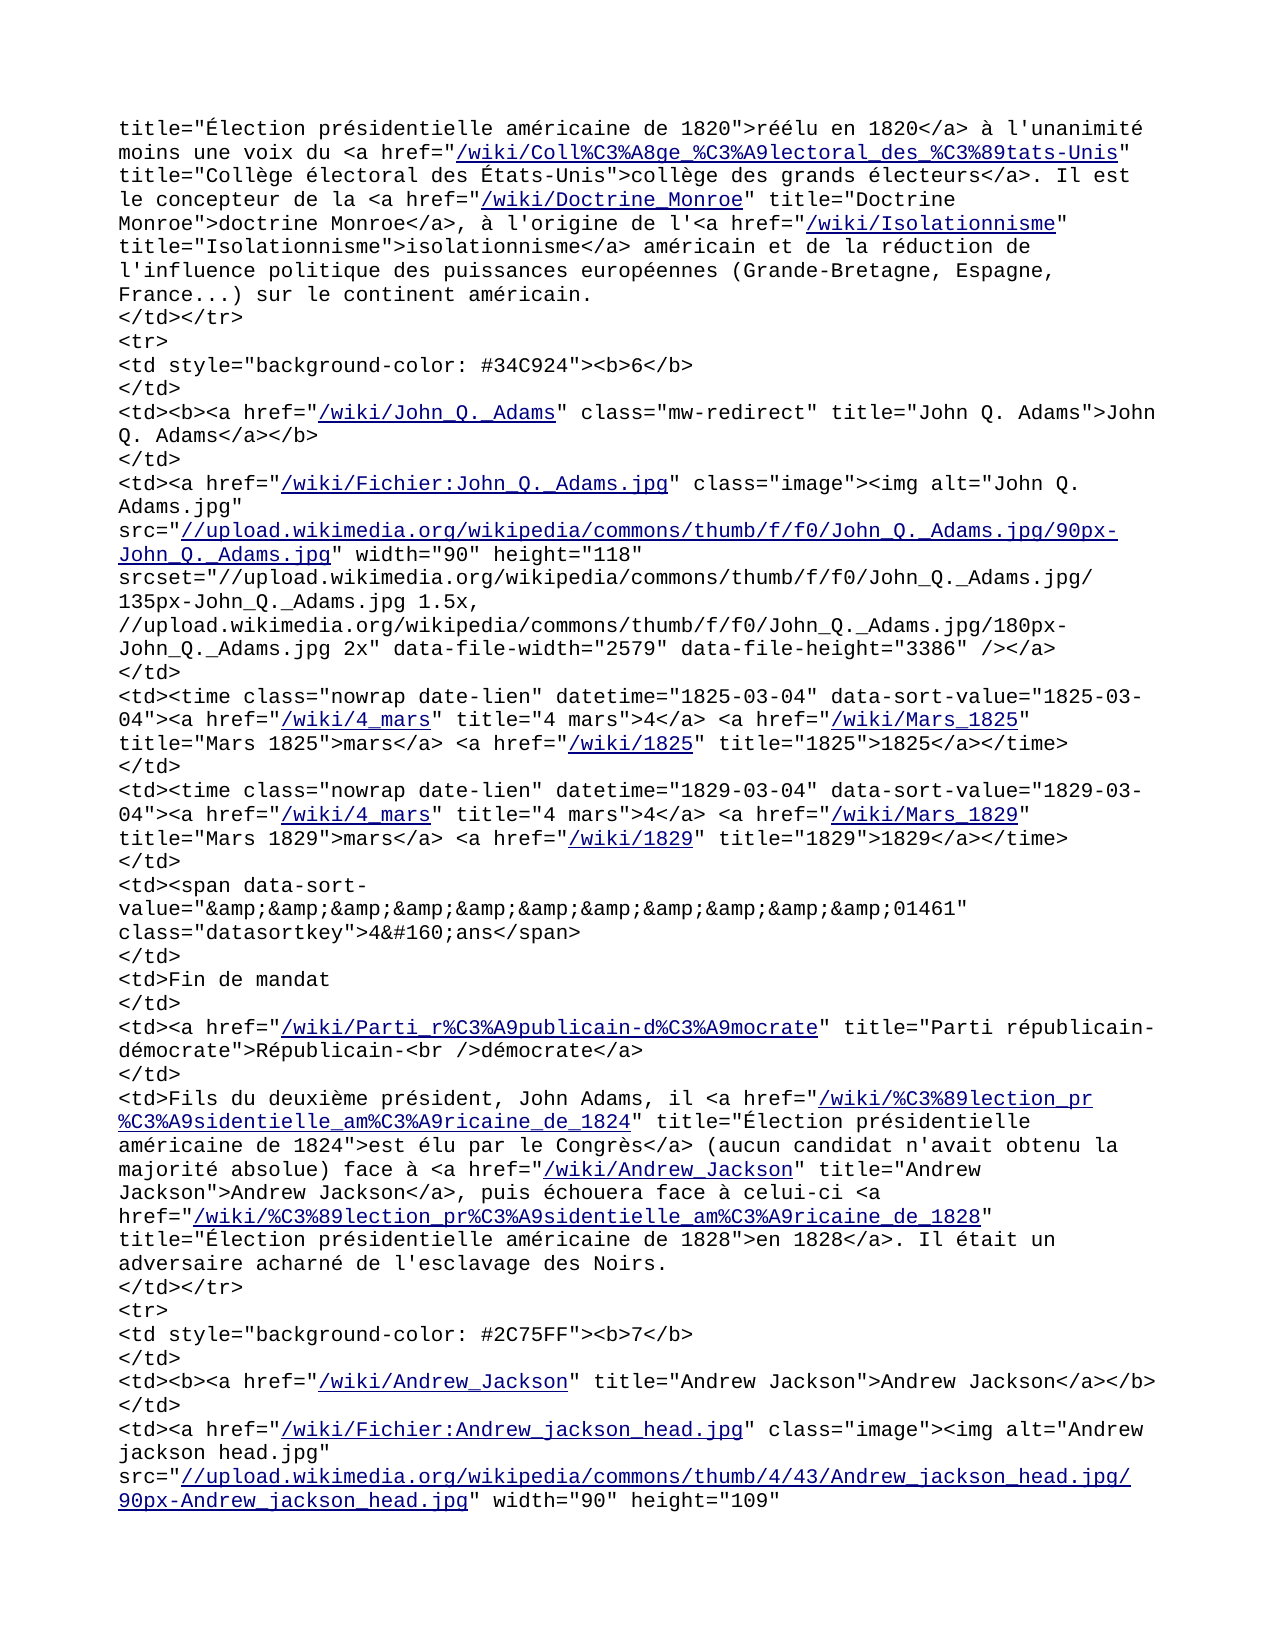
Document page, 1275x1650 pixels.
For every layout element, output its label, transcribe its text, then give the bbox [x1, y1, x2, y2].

text </td> [118, 662, 1157, 686]
text <td><span data-sort-value="&amp;&amp;&amp;&amp;&amp;&amp;&amp;&amp;&amp;&amp;&amp;01461" class="datasortkey">4&#160;ans</span> [118, 875, 1157, 946]
text </td> [118, 449, 1157, 473]
text <td style="background-color: #34C924"><b>6</b> [118, 354, 1157, 378]
text </td> [118, 851, 1157, 875]
text <td><time class="nowrap date-lien" datetime="1829-03-04" data-sort-value="1829-03-04"><a href="/wiki/4_mars" title="4 mars">4</a> <a href="/wiki/Mars_1829" title="Mars 1829">mars</a> <a href="/wiki/1829" title="1829">1829</a></time> [118, 780, 1157, 851]
text </td> [118, 757, 1157, 780]
text <td><b><a href="/wiki/John_Q._Adams" class="mw-redirect" title="John Q. Adams">John Q. Adams</a></b> [118, 402, 1157, 449]
text <td><a href="/wiki/Parti_r%C3%A9publicain-d%C3%A9mocrate" title="Parti républicain-démocrate">Républicain-<br />démocrate</a> [118, 1017, 1157, 1064]
text <td><b><a href="/wiki/Andrew_Jackson" title="Andrew Jackson">Andrew Jackson</a></b> [118, 1371, 1157, 1395]
text </td></tr> [118, 307, 1157, 331]
text <td style="background-color: #2C75FF"><b>7</b> [118, 1324, 1157, 1348]
text <td><a href="/wiki/Fichier:Andrew_jackson_head.jpg" class="image"><img alt="Andrew jackson head.jpg" src="//upload.wikimedia.org/wikipedia/commons/thumb/4/43/Andrew_jackson_head.jpg/90px-Andrew_jackson_head.jpg" width="90" height="109" [118, 1419, 1157, 1513]
text </td> [118, 378, 1157, 402]
text </td> [118, 1395, 1157, 1419]
text </td> [118, 1348, 1157, 1371]
text <td><a href="/wiki/Fichier:John_Q._Adams.jpg" class="image"><img alt="John Q. Adams.jpg" src="//upload.wikimedia.org/wikipedia/commons/thumb/f/f0/John_Q._Adams.jpg/90px-John_Q._Adams.jpg" width="90" height="118" srcset="//upload.wikimedia.org/wikipedia/commons/thumb/f/f0/John_Q._Adams.jpg/135px-John_Q._Adams.jpg 1.5x, //upload.wikimedia.org/wikipedia/commons/thumb/f/f0/John_Q._Adams.jpg/180px-John_Q._Adams.jpg 2x" data-file-width="2579" data-file-height="3386" /></a> [118, 473, 1157, 662]
text </td> [118, 993, 1157, 1017]
text <td><time class="nowrap date-lien" datetime="1825-03-04" data-sort-value="1825-03-04"><a href="/wiki/4_mars" title="4 mars">4</a> <a href="/wiki/Mars_1825" title="Mars 1825">mars</a> <a href="/wiki/1825" title="1825">1825</a></time> [118, 686, 1157, 757]
text </td> [118, 1064, 1157, 1088]
text <td>Fin de mandat [118, 969, 1157, 993]
text </td> [118, 946, 1157, 969]
text title="Élection présidentielle américaine de 1820">réélu en 1820</a> à l'unanimité moins une voix du <a href="/wiki/Coll%C3%A8ge_%C3%A9lectoral_des_%C3%89tats-Unis" title="Collège électoral des États-Unis">collège des grands électeurs</a>. Il est le concepteur de la <a href="/wiki/Doctrine_Monroe" title="Doctrine Monroe">doctrine Monroe</a>, à l'origine de l'<a href="/wiki/Isolationnisme" title="Isolationnisme">isolationnisme</a> américain et de la réduction de l'influence politique des puissances européennes (Grande-Bretagne, Espagne, France...) sur le continent américain. [118, 118, 1157, 307]
text <td>Fils du deuxième président, John Adams, il <a href="/wiki/%C3%89lection_pr%C3%A9sidentielle_am%C3%A9ricaine_de_1824" title="Élection présidentielle américaine de 1824">est élu par le Congrès</a> (aucun candidat n'avait obtenu la majorité absolue) face à <a href="/wiki/Andrew_Jackson" title="Andrew Jackson">Andrew Jackson</a>, puis échouera face à celui-ci <a href="/wiki/%C3%89lection_pr%C3%A9sidentielle_am%C3%A9ricaine_de_1828" title="Élection présidentielle américaine de 1828">en 1828</a>. Il était un adversaire acharné de l'esclavage des Noirs. [118, 1088, 1157, 1277]
text <tr> [118, 331, 1157, 354]
text </td></tr> [118, 1277, 1157, 1300]
text <tr> [118, 1300, 1157, 1324]
